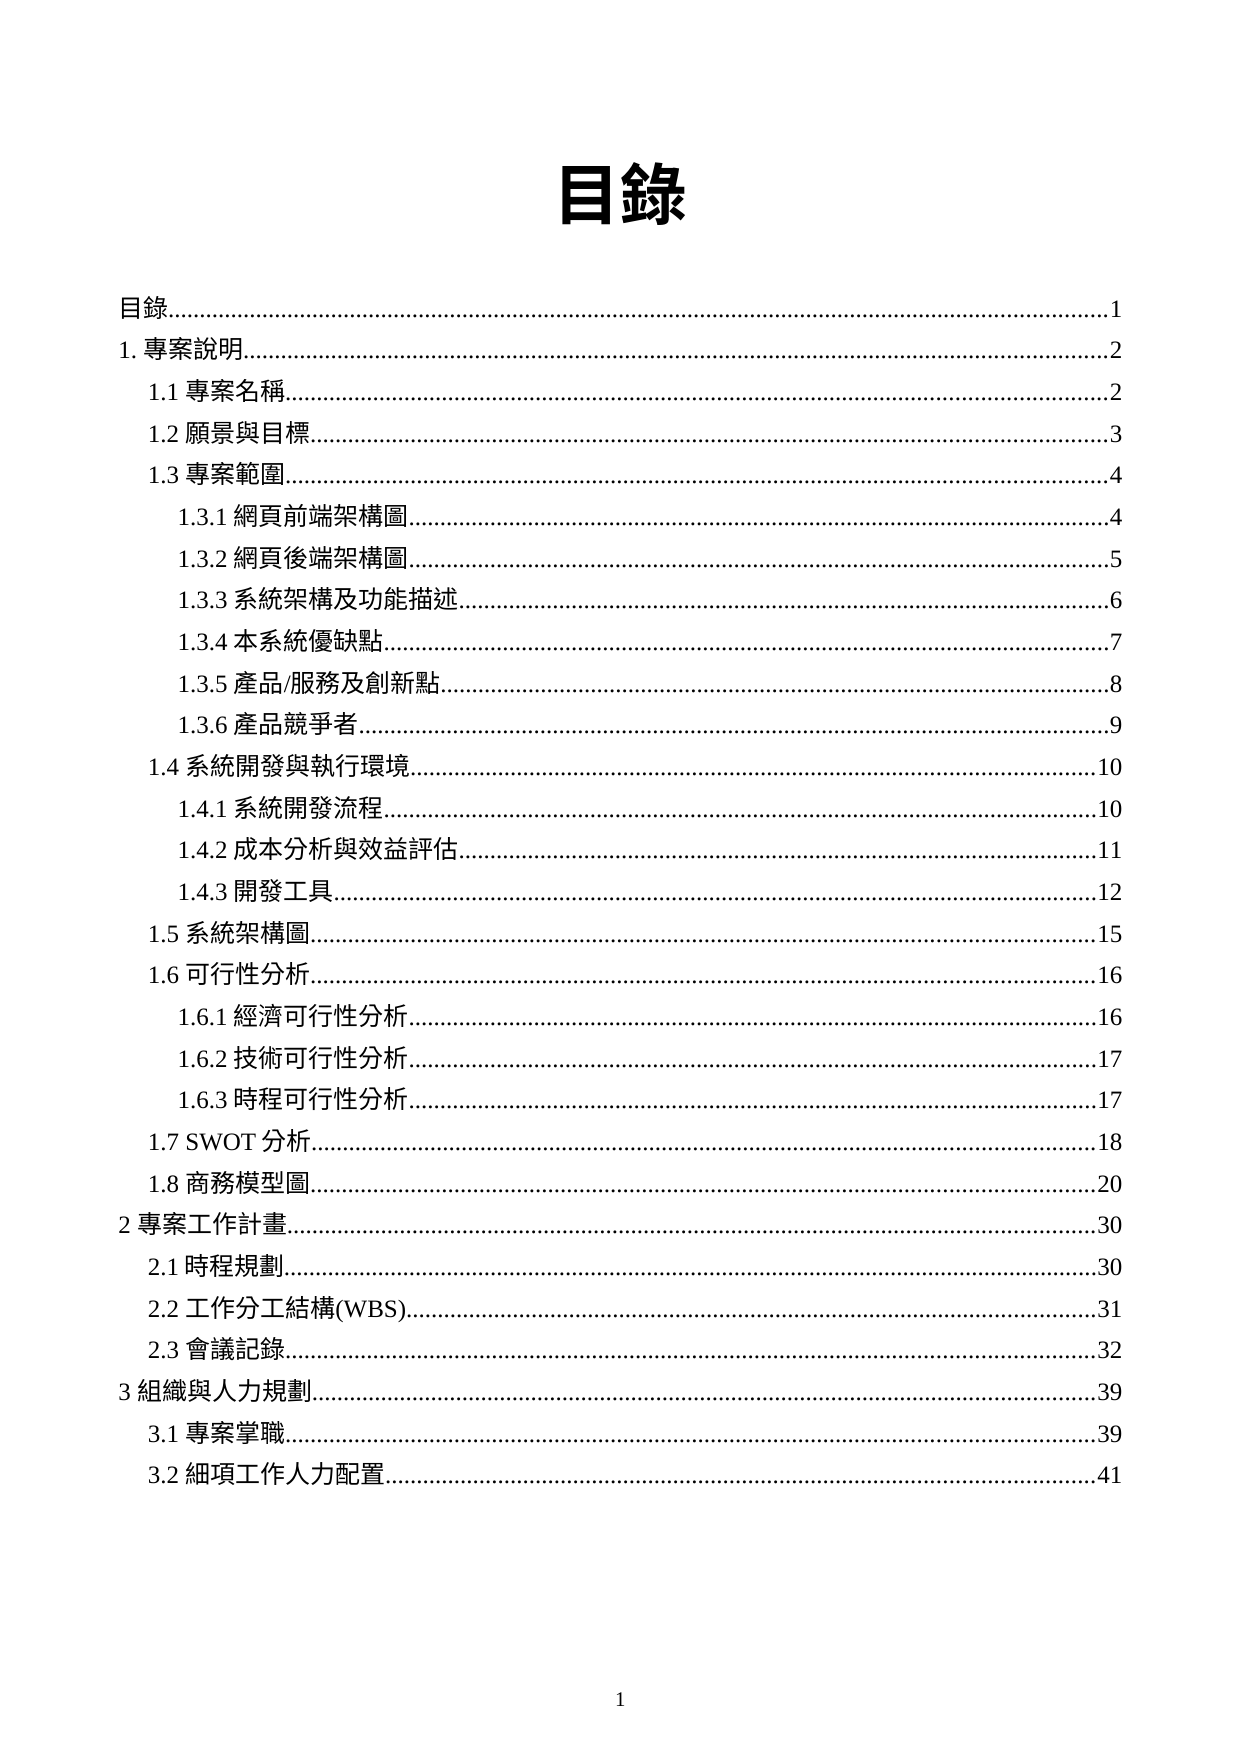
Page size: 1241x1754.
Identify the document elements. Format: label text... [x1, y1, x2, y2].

text 1. 專案說明 2 [118, 330, 1122, 366]
text 1.2 願景與目標 3 [148, 413, 1122, 449]
text 1.3.6 產品競爭者 9 [177, 705, 1122, 741]
text 1.6 可行性分析 16 [148, 955, 1122, 991]
text 3.2 細項工作人力配置 41 [148, 1455, 1122, 1491]
text 1.4.3 開發工具 12 [177, 872, 1122, 908]
text 1.4 系統開發與執行環境 10 [148, 747, 1122, 783]
text 1.1 專案名稱 2 [148, 372, 1122, 408]
text 1.6.3 時程可行性分析 17 [177, 1080, 1122, 1116]
text 1.8 商務模型圖 20 [148, 1163, 1122, 1199]
text 1.3 專案範圍 4 [148, 455, 1122, 491]
text 1.7 SWOT分析 18 [148, 1122, 1122, 1158]
text 1.6.1 經濟可行性分析 16 [177, 997, 1122, 1033]
text 3.1 專案掌職 39 [148, 1413, 1122, 1449]
text 1.3.1 網頁前端架構圖 4 [177, 497, 1122, 533]
subtitle 目錄 [118, 142, 1122, 238]
text 2 專案工作計畫 30 [118, 1205, 1122, 1241]
text 2.2 工作分工結構(WBS) 31 [148, 1288, 1122, 1324]
text 1.4.2 成本分析與效益評估 11 [177, 830, 1122, 866]
text 1.4.1 系統開發流程 10 [177, 788, 1122, 824]
text 2.1時程規劃 30 [148, 1247, 1122, 1283]
text 1.3.3 系統架構及功能描述 6 [177, 580, 1122, 616]
text 1.6.2 技術可行性分析 17 [177, 1038, 1122, 1074]
text 1.3.2 網頁後端架構圖 5 [177, 538, 1122, 574]
text 3 組織與人力規劃 39 [118, 1372, 1122, 1408]
text 1.3.4 本系統優缺點 7 [177, 622, 1122, 658]
text 1.3.5 產品/服務及創新點 8 [177, 663, 1122, 699]
text 目錄 1 [118, 288, 1122, 324]
text 2.3 會議記錄 32 [148, 1330, 1122, 1366]
text 1.5 系統架構圖 15 [148, 913, 1122, 949]
